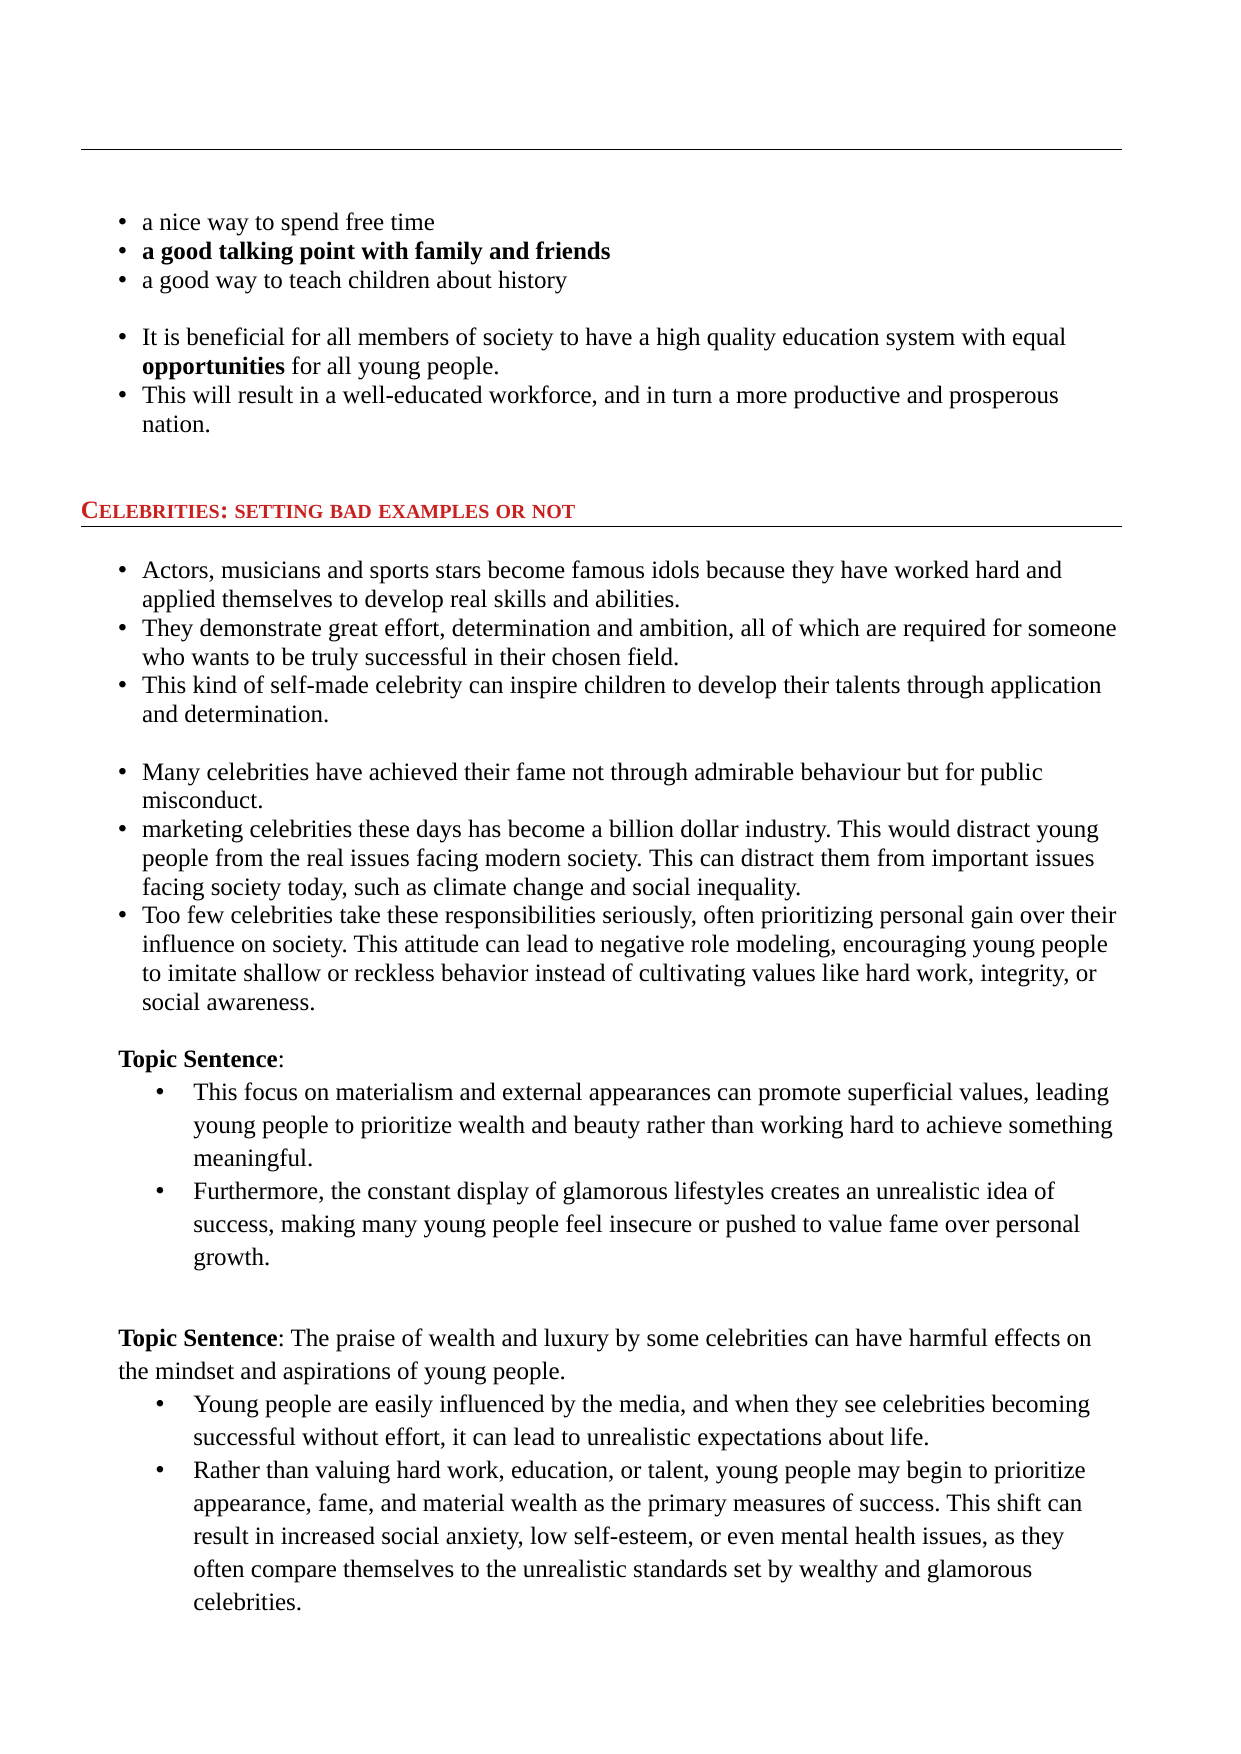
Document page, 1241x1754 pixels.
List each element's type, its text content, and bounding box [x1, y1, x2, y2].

subtitle Celebrities: setting bad examples or not [81, 495, 1122, 526]
list This will result in a well-educated workforce, and in turn a more productive and prosperous nation. [118, 380, 1122, 437]
list a nice way to spend free time [118, 207, 1122, 236]
list a good way to teach children about history [118, 265, 1122, 294]
list Young people are easily influenced by the media, and when they see celebrities becoming successful without effort, it can lead to unrealistic expectations about life. [156, 1389, 1122, 1451]
list Many celebrities have achieved their fame not through admirable behaviour but for public misconduct. [118, 757, 1122, 814]
list Actors, musicians and sports stars become famous idols because they have worked hard and applied themselves to develop real skills and abilities. [118, 556, 1122, 613]
list marketing celebrities these days has become a billion dollar industry. This would distract young people from the real issues facing modern society. This can distract them from important issues facing society today, such as climate change and social inequality. [118, 814, 1122, 901]
list Rather than valuing hard work, education, or talent, young people may begin to prioritize appearance, fame, and material wealth as the primary measures of success. This shift can result in increased social anxiety, low self-esteem, or even mental health issues, as they often compare themselves to the unrealistic standards set by wealthy and glamorous celebrities. [156, 1455, 1122, 1616]
list Too few celebrities take these responsibilities seriously, often prioritizing personal gain over their influence on society. This attitude can lead to negative role modeling, encouraging young people to imitate shallow or reckless behavior instead of cultivating values like hard work, integrity, or social awareness. [118, 901, 1122, 1016]
list They demonstrate great effort, determination and ambition, all of which are required for someone who wants to be truly successful in their chosen field. [118, 613, 1122, 671]
list Furthermore, the constant display of glamorous lifestyles creates an unrealistic idea of success, making many young people feel insecure or pushed to value fame over personal growth. [156, 1176, 1122, 1271]
list This kind of self-made celebrity can inspire children to develop their talents through application and determination. [118, 671, 1122, 728]
list It is beneficial for all members of society to have a high quality education system with equal opportunities for all young people. [118, 322, 1122, 380]
text Topic Sentence: [118, 1044, 1122, 1073]
list a good talking point with family and friends [118, 236, 1122, 265]
list This focus on materialism and external appearances can promote superficial values, leading young people to prioritize wealth and beauty rather than working hard to achieve something meaningful. [156, 1077, 1122, 1172]
text Topic Sentence: The praise of wealth and luxury by some celebrities can have harmful effects on the mindset and aspirations of young people. [118, 1323, 1122, 1385]
